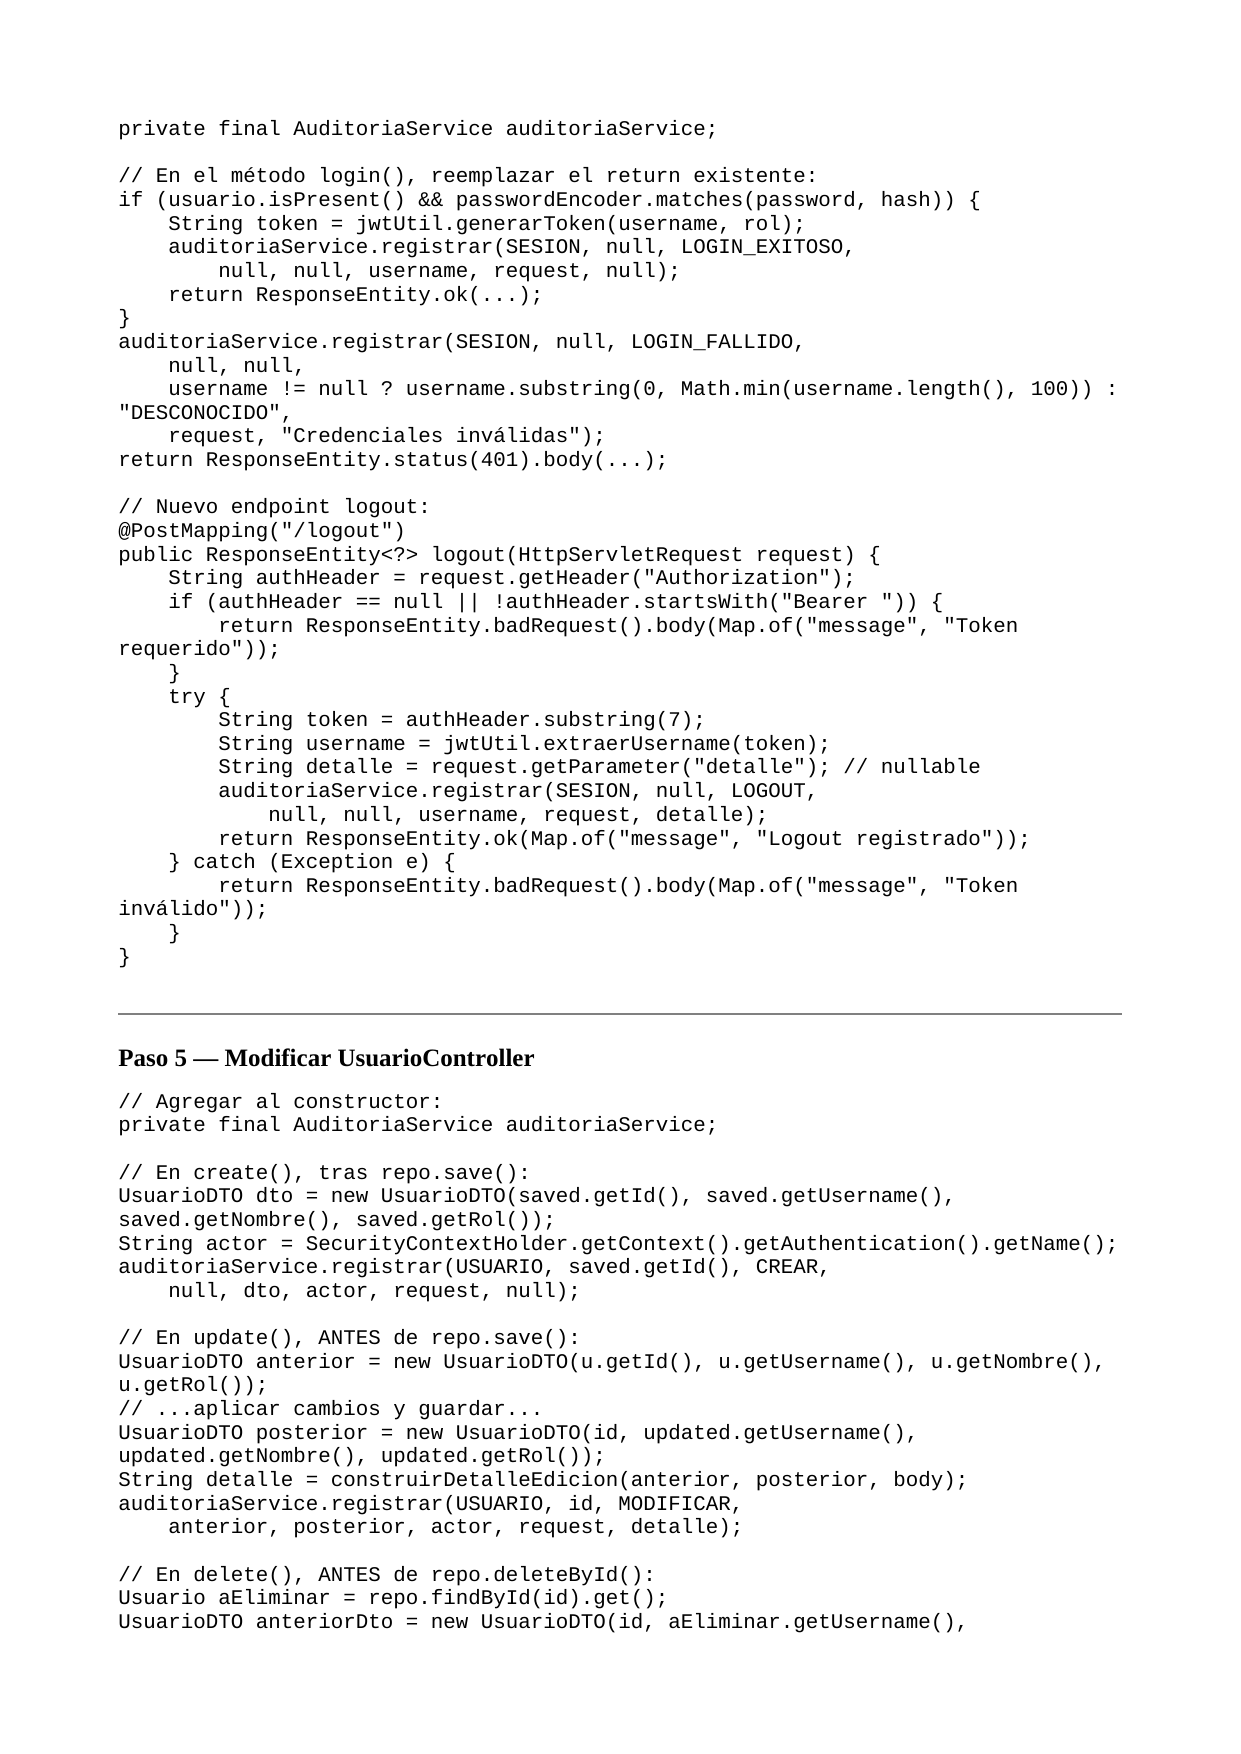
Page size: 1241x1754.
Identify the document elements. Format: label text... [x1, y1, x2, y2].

text Paso 5 — Modificar UsuarioController [118, 1043, 1122, 1072]
text // Agregar al constructor: private final AuditoriaService auditoriaService; // En create(), tras repo.save(): UsuarioDTO dto = new UsuarioDTO(saved.getId(), saved.getUsername(), saved.getNombre(), saved.getRol()); String actor = SecurityContextHolder.getContext().getAuthentication().getName(); auditoriaService.registrar(USUARIO, saved.getId(), CREAR, null, dto, actor, request, null); // En update(), ANTES de repo.save(): UsuarioDTO anterior = new UsuarioDTO(u.getId(), u.getUsername(), u.getNombre(), u.getRol()); // ...aplicar cambios y guardar... UsuarioDTO posterior = new UsuarioDTO(id, updated.getUsername(), updated.getNombre(), updated.getRol()); String detalle = construirDetalleEdicion(anterior, posterior, body); auditoriaService.registrar(USUARIO, id, MODIFICAR, anterior, posterior, actor, request, detalle); // En delete(), ANTES de repo.deleteById(): Usuario aEliminar = repo.findById(id).get(); UsuarioDTO anteriorDto = new UsuarioDTO(id, aEliminar.getUsername(), [118, 1091, 1122, 1634]
text private final AuditoriaService auditoriaService; // En el método login(), reemplazar el return existente: if (usuario.isPresent() && passwordEncoder.matches(password, hash)) { String token = jwtUtil.generarToken(username, rol); auditoriaService.registrar(SESION, null, LOGIN_EXITOSO, null, null, username, request, null); return ResponseEntity.ok(...); } auditoriaService.registrar(SESION, null, LOGIN_FALLIDO, null, null, username != null ? username.substring(0, Math.min(username.length(), 100)) : "DESCONOCIDO", request, "Credenciales inválidas"); return ResponseEntity.status(401).body(...); // Nuevo endpoint logout: @PostMapping("/logout") public ResponseEntity<?> logout(HttpServletRequest request) { String authHeader = request.getHeader("Authorization"); if (authHeader == null || !authHeader.startsWith("Bearer ")) { return ResponseEntity.badRequest().body(Map.of("message", "Token requerido")); } try { String token = authHeader.substring(7); String username = jwtUtil.extraerUsername(token); String detalle = request.getParameter("detalle"); // nullable auditoriaService.registrar(SESION, null, LOGOUT, null, null, username, request, detalle); return ResponseEntity.ok(Map.of("message", "Logout registrado")); } catch (Exception e) { return ResponseEntity.badRequest().body(Map.of("message", "Token inválido")); } } [118, 118, 1122, 969]
